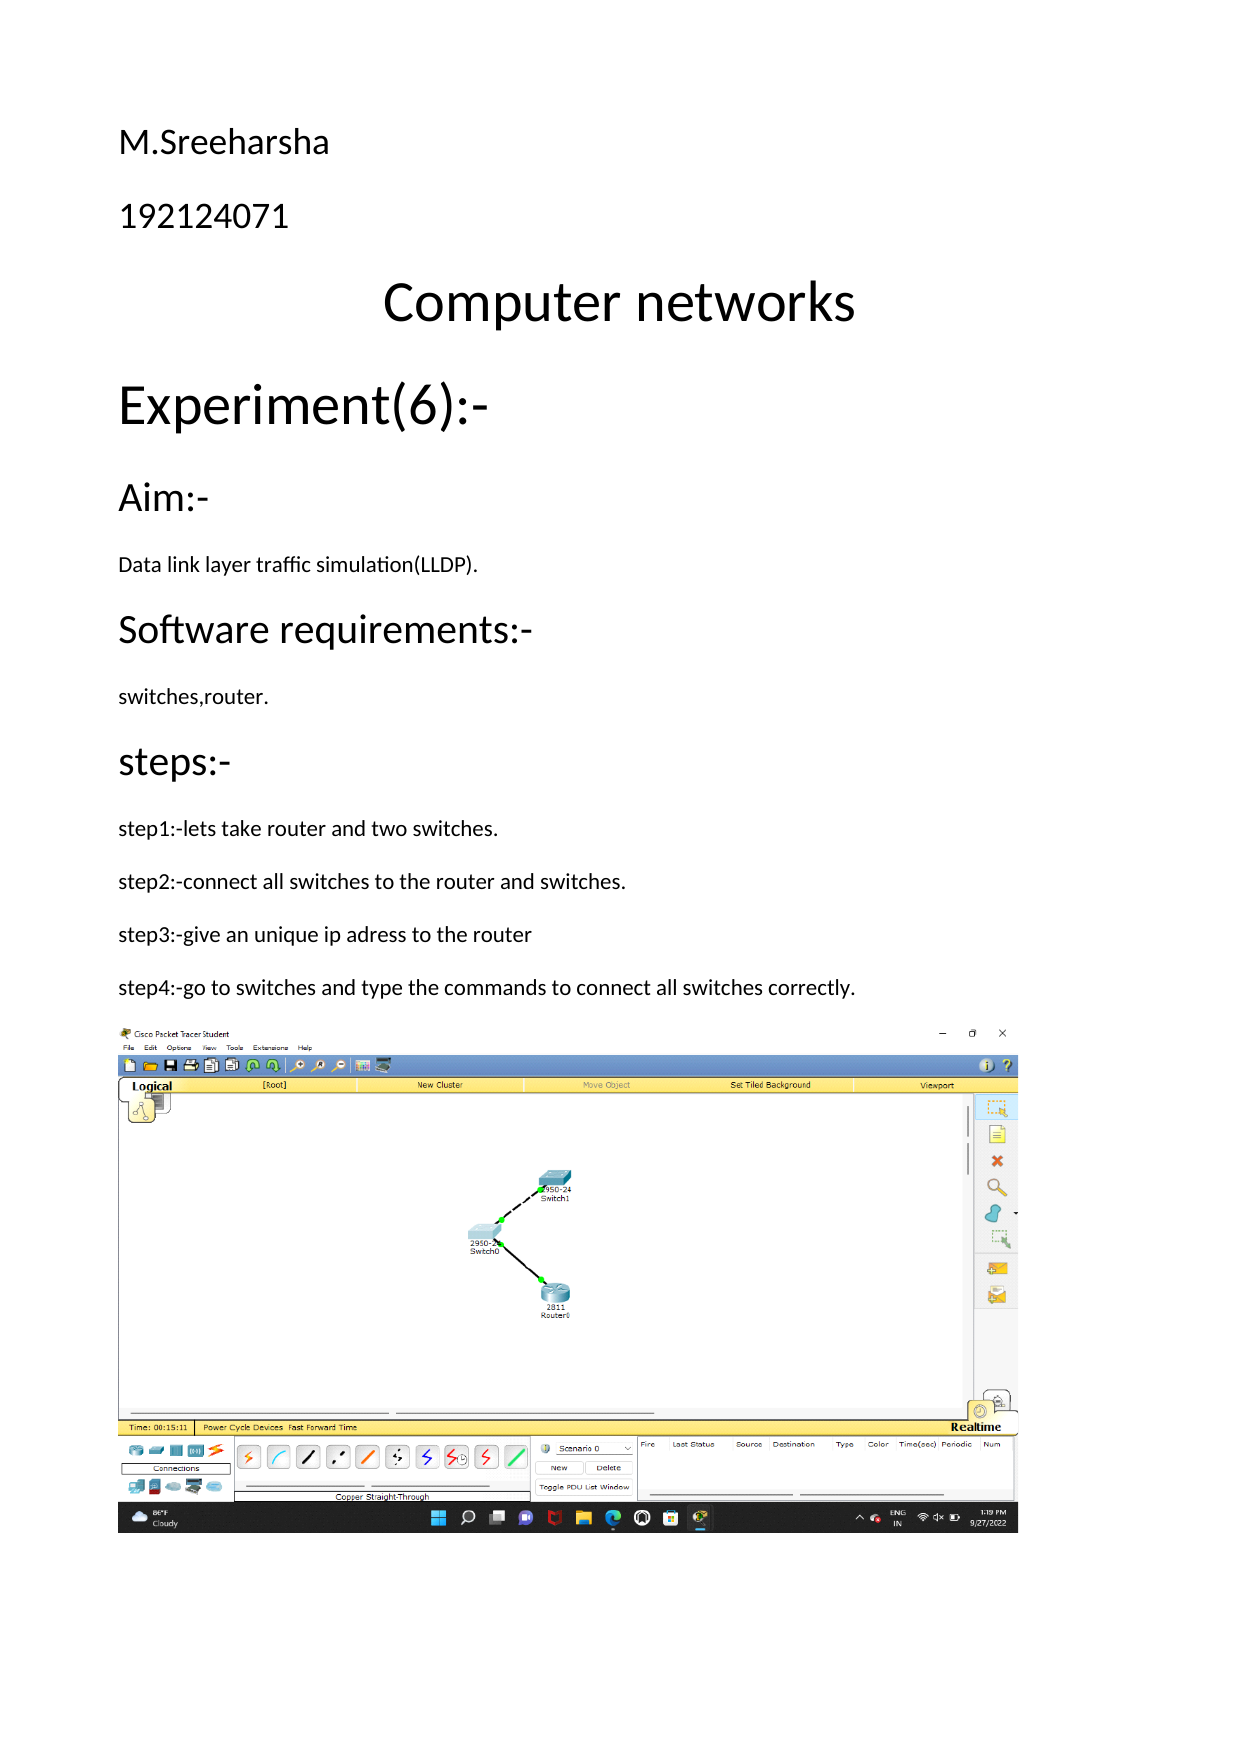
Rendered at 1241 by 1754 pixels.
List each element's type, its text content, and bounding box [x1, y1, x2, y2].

text step1:-lets take router and two switches. [118, 814, 1122, 842]
text 192124071 [118, 192, 1122, 237]
text Experiment(6):- [118, 368, 1122, 439]
text Software requirements:- [118, 603, 1122, 654]
text Aim:- [118, 471, 1122, 521]
text switches,router. [118, 682, 1122, 710]
text step3:-give an unique ip adress to the router [118, 921, 1122, 948]
text step4:-go to switches and type the commands to connect all switches correctly. [118, 973, 1122, 1002]
text M.Sreeharsha [118, 118, 1122, 164]
text step2:-connect all switches to the router and switches. [118, 867, 1122, 896]
text Computer networks [118, 265, 1122, 336]
text steps:- [118, 735, 1122, 786]
text Data link layer traffic simulation(LLDP). [118, 550, 1122, 578]
